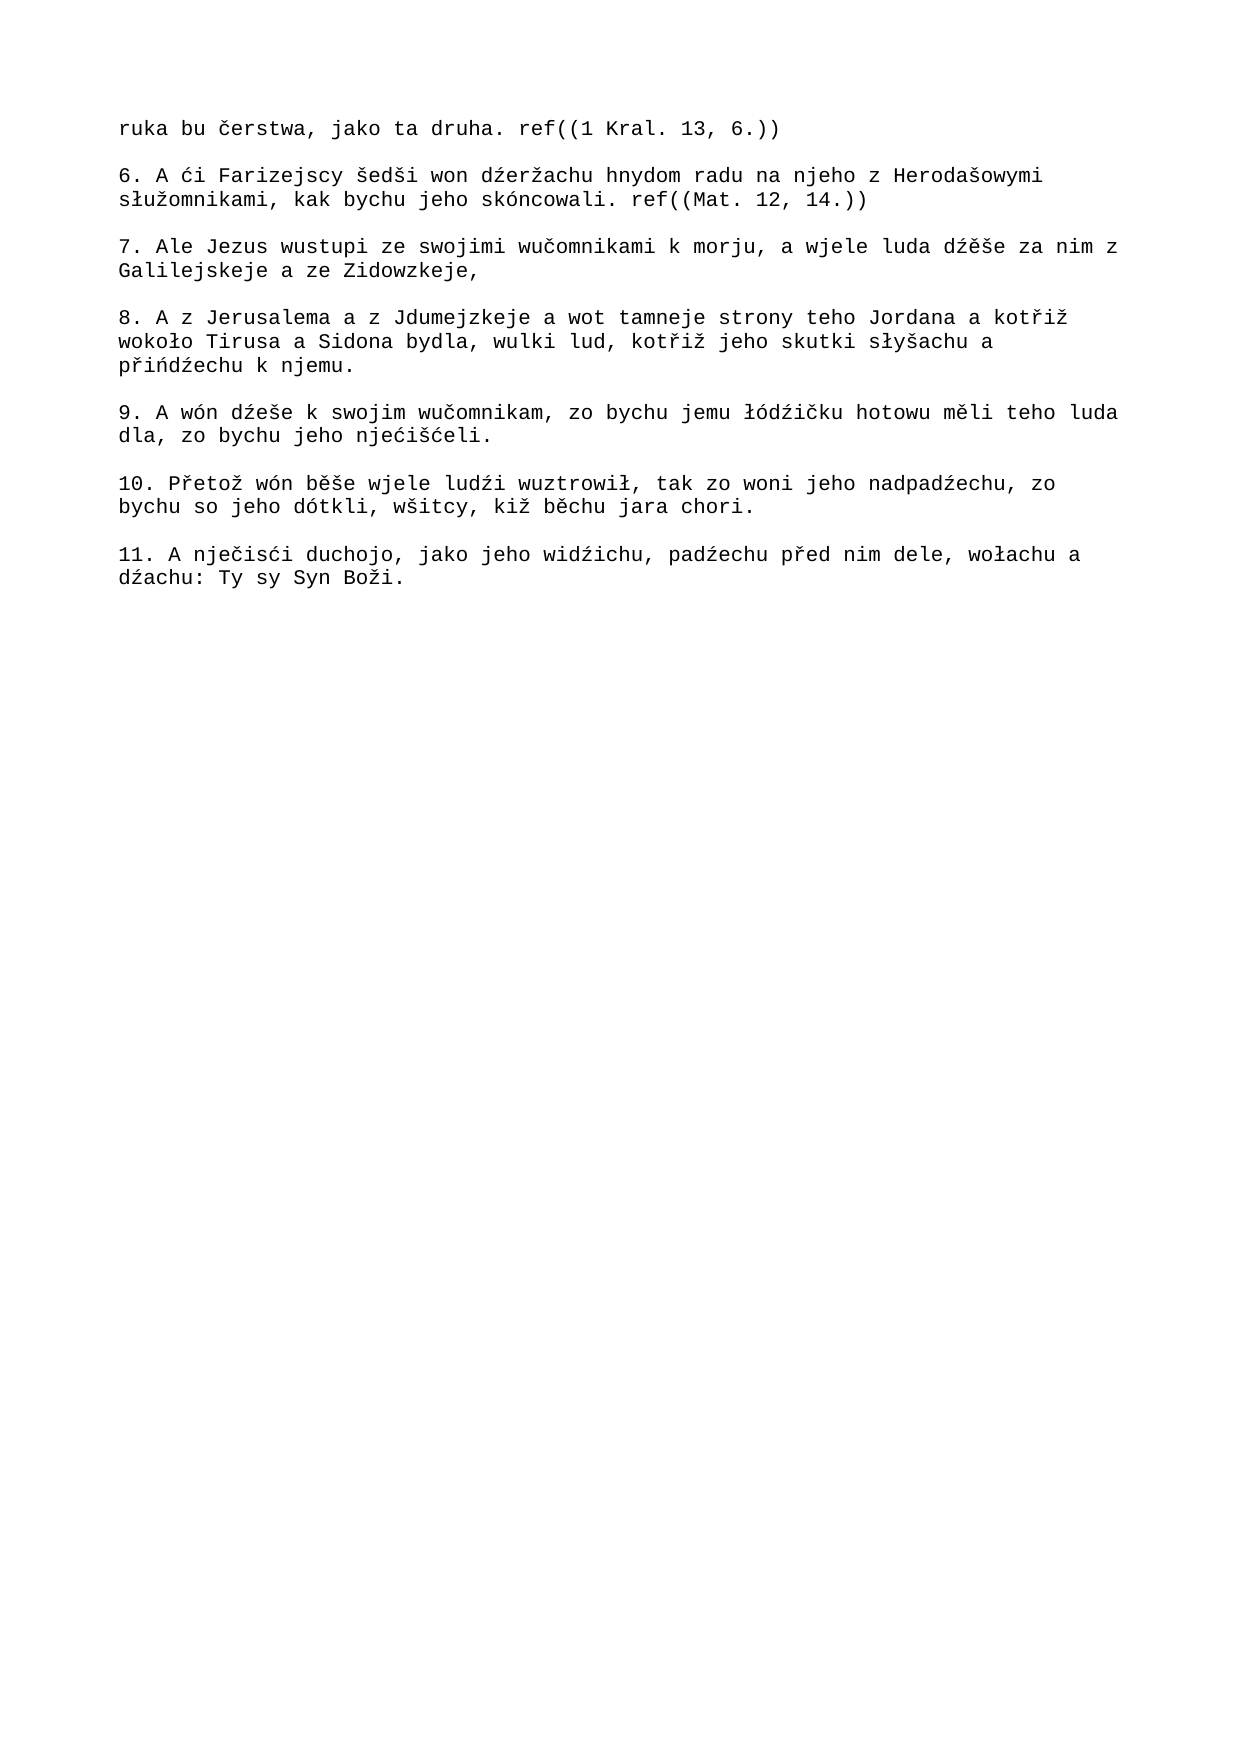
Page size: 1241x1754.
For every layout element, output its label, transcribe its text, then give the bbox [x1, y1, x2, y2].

text 10. Přetož wón běše wjele ludźi wuztrowił, tak zo woni jeho nadpadźechu, zo bychu so jeho dótkli, wšitcy, kiž běchu jara chori. [118, 473, 1122, 520]
text 8. A z Jerusalema a z Jdumejzkeje a wot tamneje strony teho Jordana a kotřiž wokoło Tirusa a Sidona bydla, wulki lud, kotřiž jeho skutki słyšachu a přińdźechu k njemu. [118, 307, 1122, 378]
text 9. A wón dźeše k swojim wučomnikam, zo bychu jemu łódźičku hotowu měli teho luda dla, zo bychu jeho njećišćeli. [118, 402, 1122, 449]
text 7. Ale Jezus wustupi ze swojimi wučomnikami k morju, a wjele luda dźěše za nim z Galilejskeje a ze Zidowzkeje, [118, 236, 1122, 284]
text 11. A nječisći duchojo, jako jeho widźichu, padźechu před nim dele, wołachu a dźachu: Ty sy Syn Boži. [118, 544, 1122, 591]
text 6. A ći Farizejscy šedši won dźeržachu hnydom radu na njeho z Herodašowymi słužomnikami, kak bychu jeho skóncowali. ref((Mat. 12, 14.)) [118, 165, 1122, 213]
text ruka bu čerstwa, jako ta druha. ref((1 Kral. 13, 6.)) [118, 118, 1122, 142]
